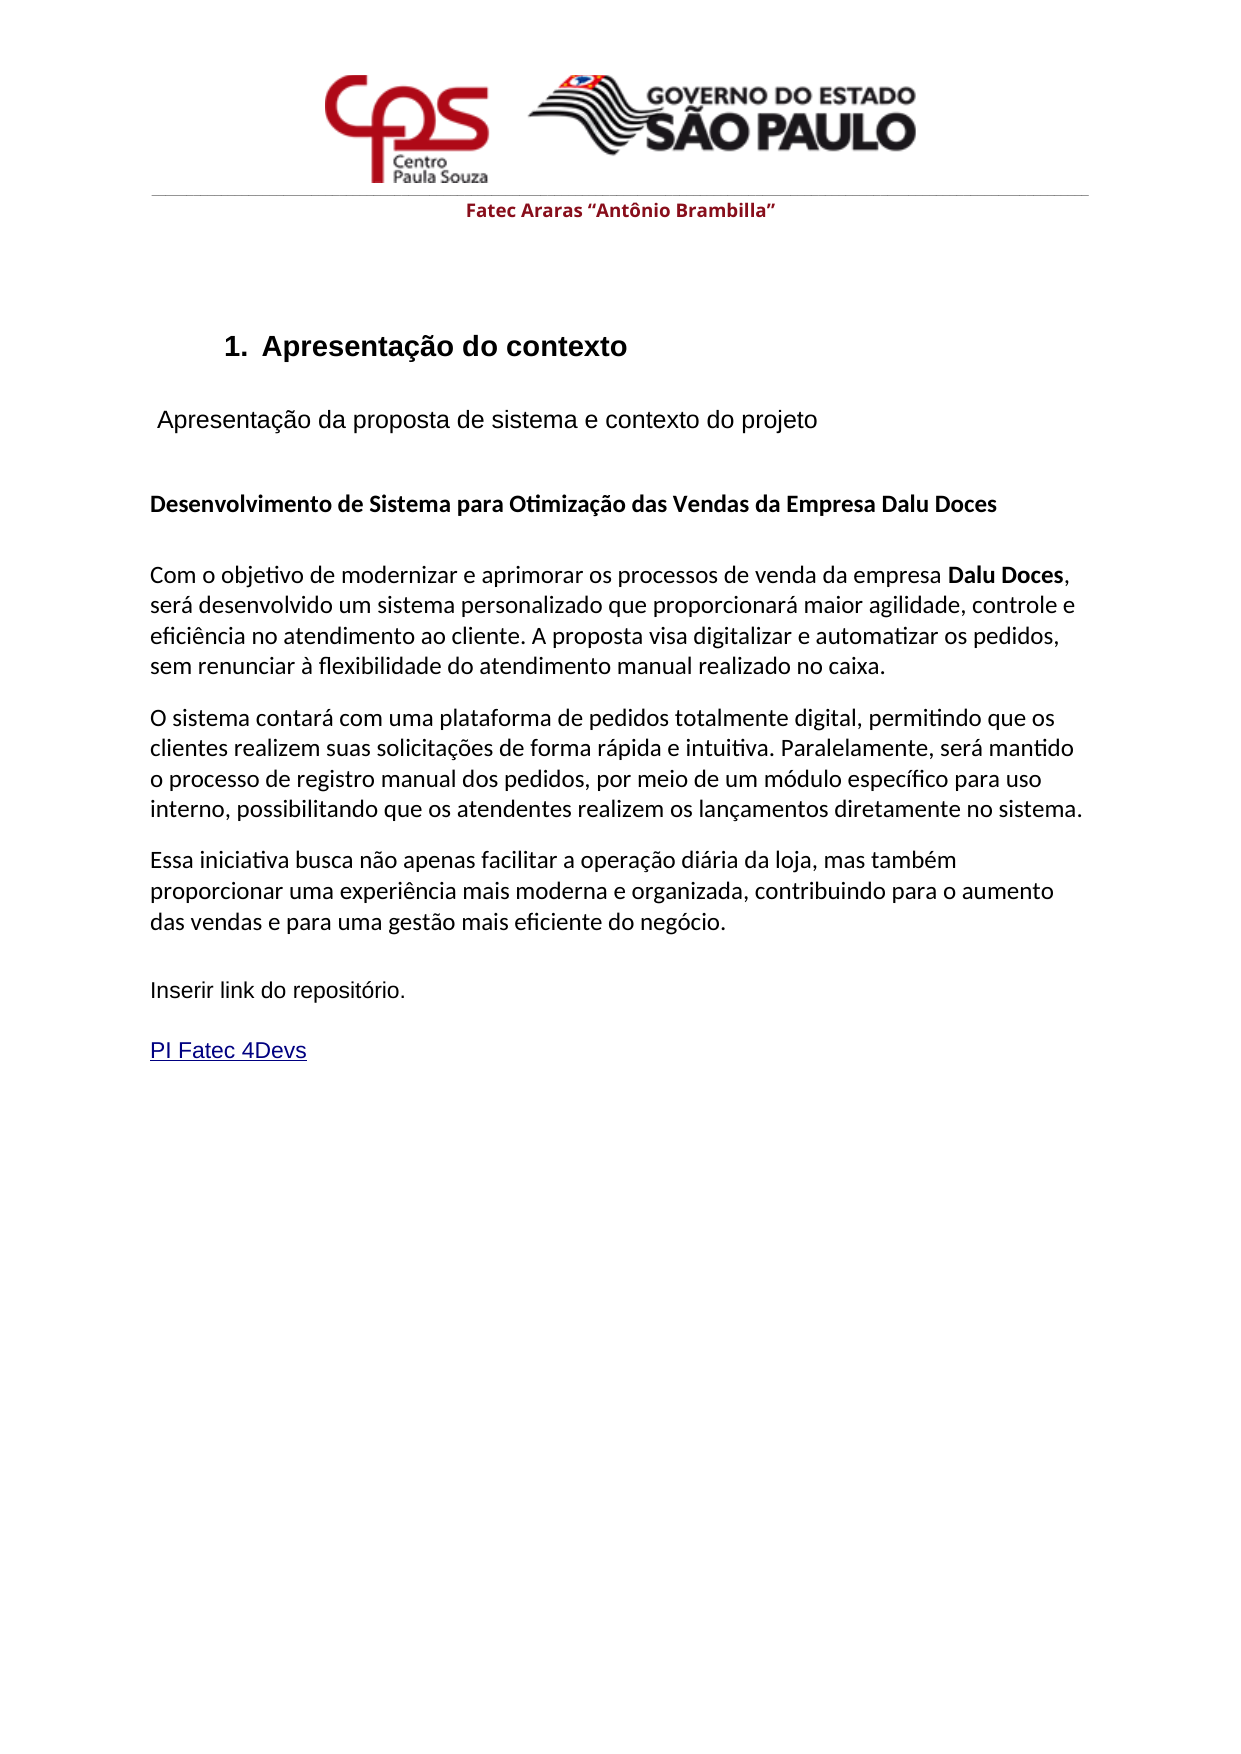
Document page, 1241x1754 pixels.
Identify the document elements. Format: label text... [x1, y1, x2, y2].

text Com o objetivo de modernizar e aprimorar os processos de venda da empresa Dalu Doces, será desenvolvido um sistema personalizado que proporcionará maior agilidade, controle e eficiência no atendimento ao cliente. A proposta visa digitalizar e automatizar os pedidos, sem renunciar à flexibilidade do atendimento manual realizado no caixa. [150, 559, 1091, 681]
text Inserir link do repositório. [150, 977, 1091, 1003]
text O sistema contará com uma plataforma de pedidos totalmente digital, permitindo que os clientes realizem suas solicitações de forma rápida e intuitiva. Paralelamente, será mantido o processo de registro manual dos pedidos, por meio de um módulo específico para uso interno, possibilitando que os atendentes realizem os lançamentos diretamente no sistema. [150, 702, 1091, 824]
subtitle Apresentação do contexto [224, 329, 1091, 363]
text Desenvolvimento de Sistema para Otimização das Vendas da Empresa Dalu Doces [150, 488, 1091, 519]
text PI Fatec 4Devs [150, 1037, 1091, 1063]
text Apresentação da proposta de sistema e contexto do projeto [150, 405, 1091, 434]
text Essa iniciativa busca não apenas facilitar a operação diária da loja, mas também proporcionar uma experiência mais moderna e organizada, contribuindo para o aumento das vendas e para uma gestão mais eficiente do negócio. [150, 844, 1091, 936]
